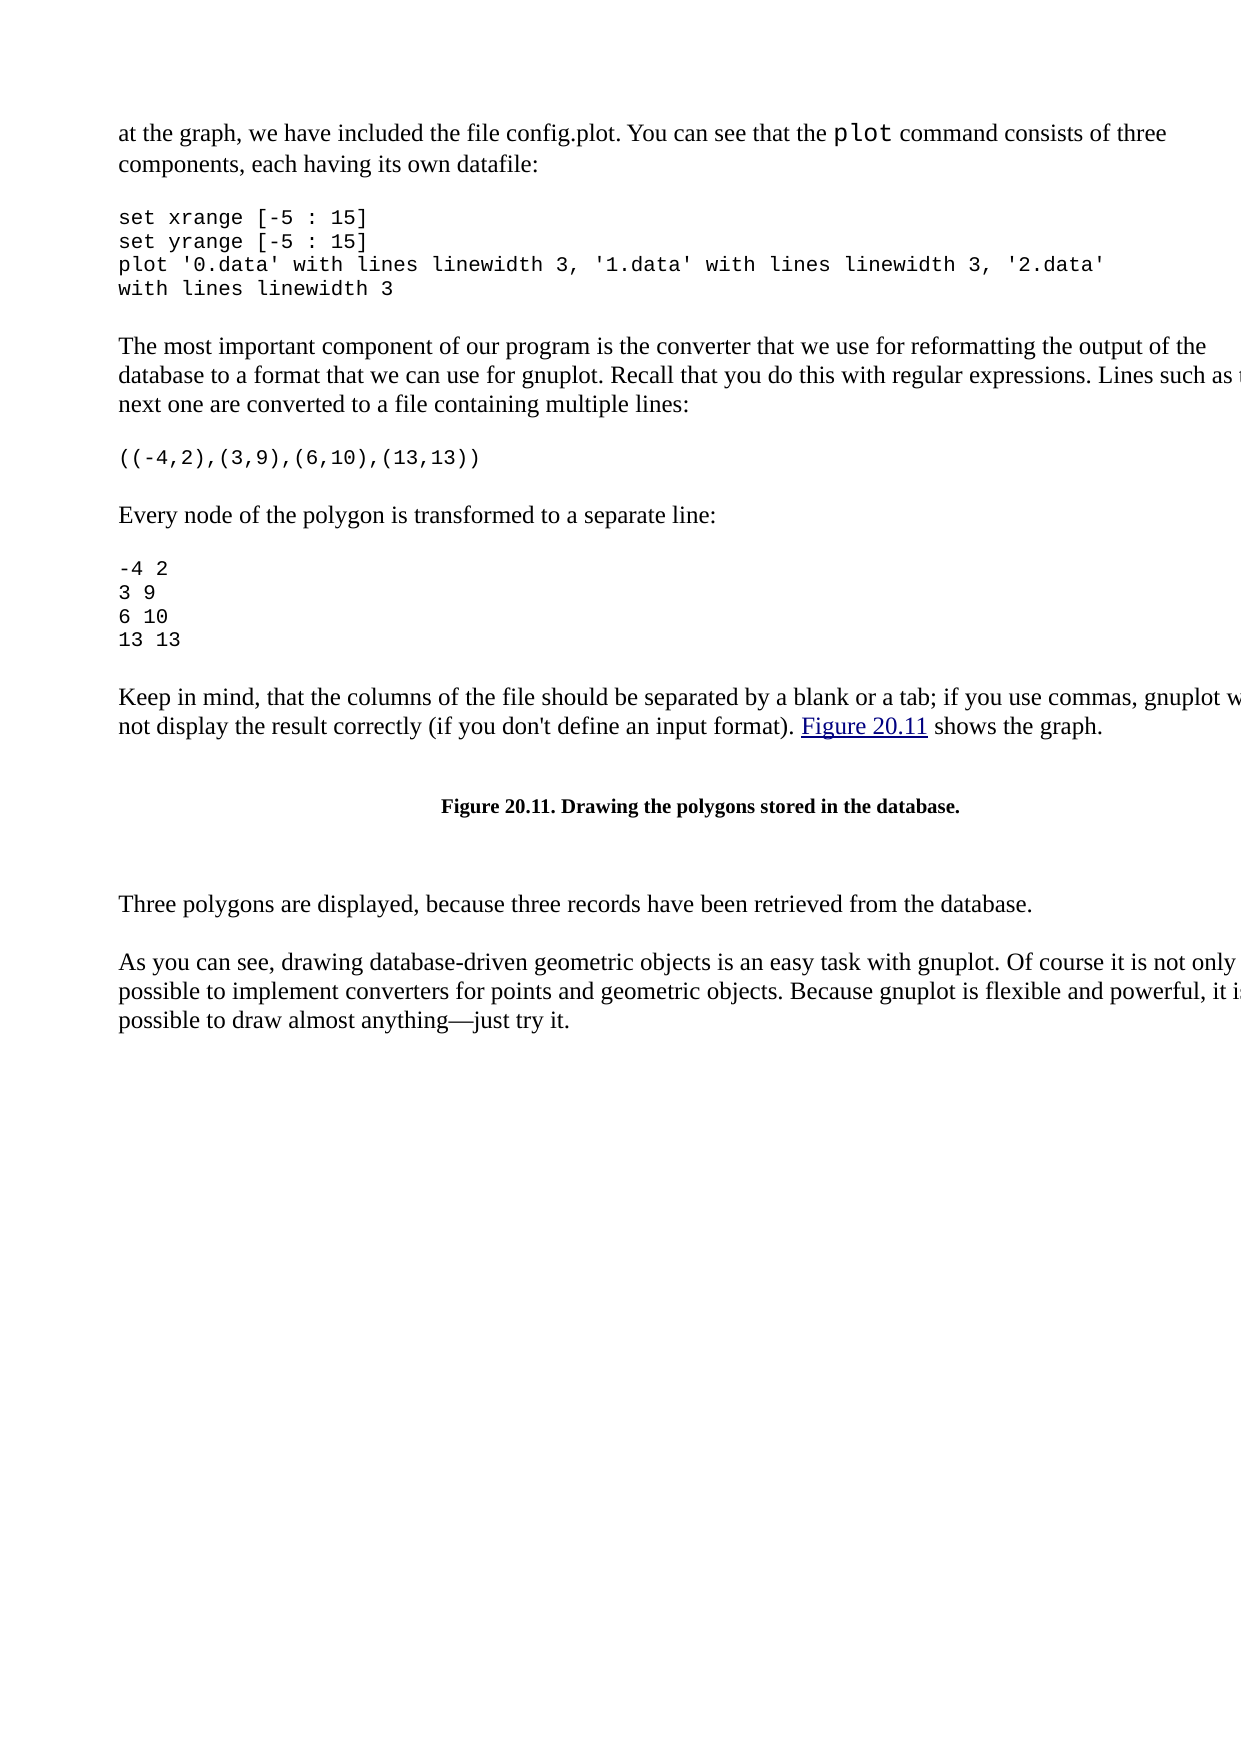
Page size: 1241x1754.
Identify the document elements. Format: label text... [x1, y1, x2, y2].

table_header Geometric Datatypes and gnuplot—A Simple Example PostgreSQL supports a powerful set of geometric datatypes. Displaying geometric data stored in a PostgreSQL database for many applications might be useful. Drawing database-driven images can be a difficult task, although there is a lot of Unix software available to do the job. Gimp, for instance, provides a powerful ASCII interface to generate and manipulate images from the command line (which is useful for Web applications). You also can use a scripting language in combination with gnuplot to do the job. This section shows you some basic ideas for visualizing geometric data stored in a PostgreSQL database. Let's start with a simple example. We have compiled a small table containing some points: mygnuplot=# SELECT * FROM mypoints; mypoints ---------- (1,0) (6,4) (-3,-4) (3,-4) (4 rows) With the help of a trivial shell script, we can generate a simple plot. Before we get to the gnuplot code, here is the shell script that we will use to transform the data to the desired format: #!/bin/sh psql -c 'SELECT * FROM mypoints' -t mygnuplot | sed -e 's/,/ /gi' -e 's/)/ /gi' -e 's/(/ /gi' First we select the data from table gnuplot. -t makes sure that only the data is returned by the query. In the next step, we use sed (stream editor) to parse the data. We eliminate all brackets and commas so that gnuplot can easily read the input. Then we start gnuplot and use some simple commands: gnuplot> set nokey gnuplot> set xrange [-10 : 10] gnuplot> set yrange [-10 : 10] gnuplot> plot '< /home/hs/geo/plot.sh' The first three lines define some basic properties of the graph, such as the range of values displayed on the x-axis. The fourth line starts our shell script and sends the data to gnuplot. Figure 20.10 shows the display when you run gnuplot. Figure 20.10. Drawing points. The next example demonstrates how polygons can be plotted with the help of gnuplot. We have already dealt with polygons in Chapter 3, "An Introduction to SQL;" this time we generate a simple prototype of a script that prints all polygons stored in the table in a graph. We have compiled a small table containing three polygons: mygnuplot=# SELECT * FROM mypolygons; mypolygons ((-4,2),(3,9),(6,10),(13,13)) ((4,2),(5,7),(6,12),(9,10)) ((-4,2),(3,9),(6,0),(3,10)) (3 rows) The following source code is a small script generating a config file for gnuplot: #!/usr/bin/perl use DBI; # connecting $connect="dbi:Pg:dbname=mygnuplot;port=5432"; $dbh=DBI->connect("$connect","hs") or die "cannot connect to the database\ n"; # getting lines $sql="SELECT * FROM mypolygons"; $sth=$dbh->prepare("$sql") or die "cannot prepare statement\ n"; $sth->execute() or die "cannot execute query\ n"; # open gnuplot config-file open(PLOT,"> config.plot") or die "cannot open config file for gnuplot\ n"; print PLOT "set xrange [-5 : 15]\ n"; print PLOT "set yrange [-5 : 15]\ n"; # setting variables and retrieving data $files=0; $plotstring="plot"; while (@row = $sth->fetchrow_array) { $line=$row[0]; $line=~s/\ ),\ (/\ n/gi; $line=~s/\ (|\ )//gi; $line=~s/,/ /gi; # open file that contains data open(DATA,"> $files.data") or die "cannot open file $files.data\ n"; print DATA "$line\ n"; close(DATA); # generating plot command $plotstring.=" '$files.data' with lines linewidth 3,"; $files++; } $plotstring=~s/,$//gi; print PLOT "$plotstring\ n"; close(PLOT); # drawing data and cleanups system("gnuplot -background white -persist config.plot"); system("rm -f [0-9].data"); First we connect to the database and send a simple SQL query to the server that retrieves all records in table mypolygons. As you learned in Chapter 9, "Extended PostgreSQL—Programming Interfaces," the SQL query has to be prepared and executed to receive the required result. Then we open the file, called config.plot, that we need to store the gnuplot code: $files=0; $plotstring="plot"; These two lines initialize two important variables. $files contains the number of polygons our graph will contain. $files is also used for generating the temporary file. $plotstring contains the plot command for our graph. Every polygon added to the scenery requires its own entry in the plot command. After initializing the variables, we start retrieving the data from the query that we have processed before. Every line returned will be transformed to the required format and stored in a temporary file. After that, the polygon is added to the scenery: We extract the line from the result of our query and perform some basic operation such as substituting ),( for a linefeed. This is necessary so that gnuplout can distinguish the various points of our polygon. We also eliminate all other brackets by using simple regular expressions. After adding all components to the graph, we substitute the comma at the end of $plotstring for nothing and write the string to the file. Our config file is now ready and we can execute gnuplot using the file. Before we have a look at the graph, we have included the file config.plot. You can see that the plot command consists of three components, each having its own datafile: set xrange [-5 : 15] set yrange [-5 : 15] plot '0.data' with lines linewidth 3, '1.data' with lines linewidth 3, '2.data' with lines linewidth 3 The most important component of our program is the converter that we use for reformatting the output of the database to a format that we can use for gnuplot. Recall that you do this with regular expressions. Lines such as the next one are converted to a file containing multiple lines: ((-4,2),(3,9),(6,10),(13,13)) Every node of the polygon is transformed to a separate line: -4 2 3 9 6 10 13 13 Keep in mind, that the columns of the file should be separated by a blank or a tab; if you use commas, gnuplot will not display the result correctly (if you don't define an input format). Figure 20.11 shows the graph. Figure 20.11. Drawing the polygons stored in the database. Three polygons are displayed, because three records have been retrieved from the database. As you can see, drawing database-driven geometric objects is an easy task with gnuplot. Of course it is not only possible to implement converters for points and geometric objects. Because gnuplot is flexible and powerful, it is possible to draw almost anything—just try it. [118, 118, 1240, 1063]
